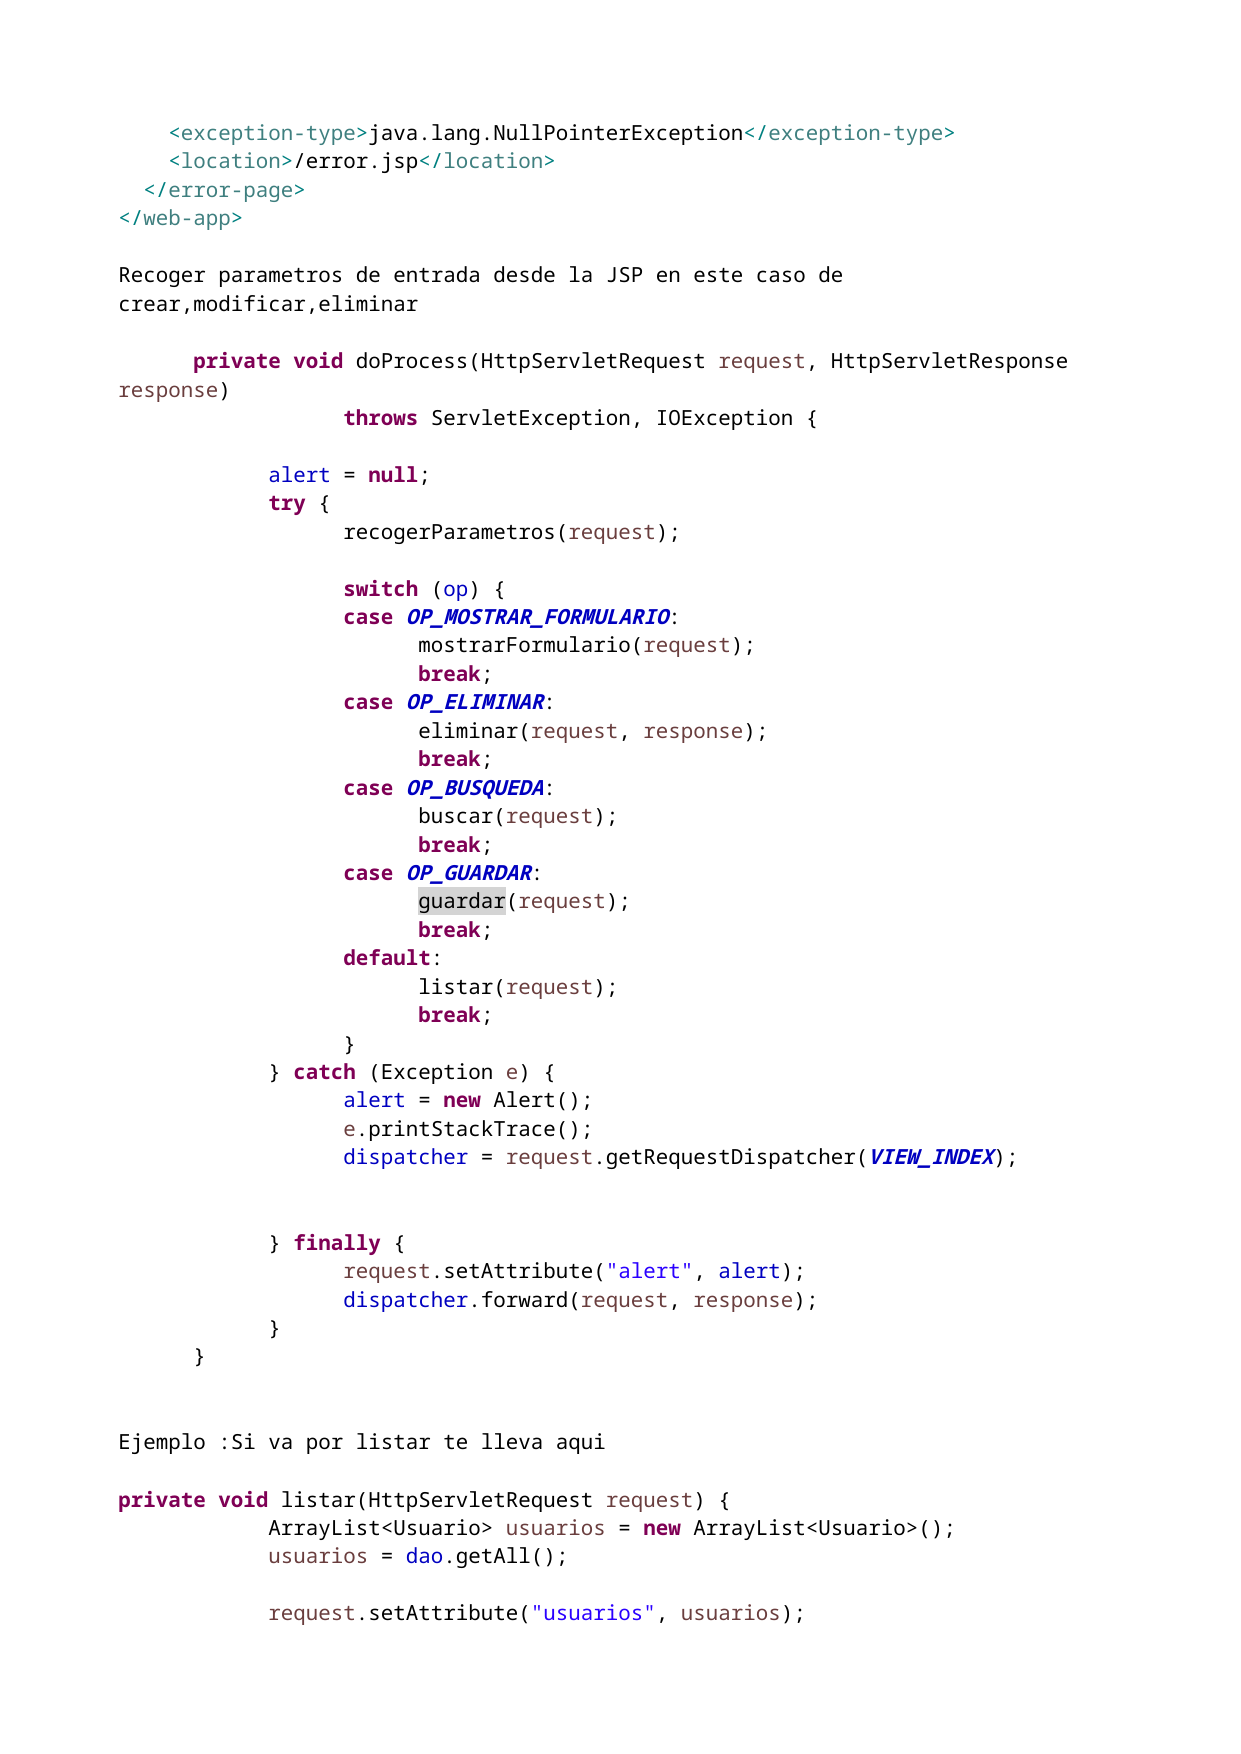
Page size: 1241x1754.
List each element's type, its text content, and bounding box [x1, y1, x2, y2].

text } [118, 1029, 1122, 1057]
text alert = new Alert(); [118, 1086, 1122, 1114]
text recogerParametros(request); [118, 517, 1122, 545]
text switch (op) { [118, 574, 1122, 602]
text case OP_ELIMINAR: [118, 687, 1122, 716]
text dispatcher.forward(request, response); [118, 1285, 1122, 1313]
text break; [118, 1000, 1122, 1029]
text private void doProcess(HttpServletRequest request, HttpServletResponse response) [118, 346, 1122, 403]
text usuarios = dao.getAll(); [118, 1542, 1122, 1570]
text </web-app> [118, 203, 1122, 232]
text dispatcher = request.getRequestDispatcher(VIEW_INDEX); [118, 1142, 1122, 1171]
text <exception-type>java.lang.NullPointerException</exception-type> [118, 118, 1122, 147]
text } [118, 1313, 1122, 1342]
text break; [118, 659, 1122, 687]
text e.printStackTrace(); [118, 1114, 1122, 1142]
text mostrarFormulario(request); [118, 631, 1122, 659]
text } finally { [118, 1228, 1122, 1256]
text case OP_MOSTRAR_FORMULARIO: [118, 602, 1122, 631]
text break; [118, 744, 1122, 773]
text Recoger parametros de entrada desde la JSP en este caso de crear,modificar,eliminar [118, 261, 1122, 317]
text eliminar(request, response); [118, 716, 1122, 744]
text alert = null; [118, 460, 1122, 488]
text private void listar(HttpServletRequest request) { [118, 1485, 1122, 1513]
text <location>/error.jsp</location> [118, 147, 1122, 175]
text request.setAttribute("alert", alert); [118, 1256, 1122, 1285]
text case OP_BUSQUEDA: [118, 773, 1122, 801]
text Ejemplo :Si va por listar te lleva aqui [118, 1427, 1122, 1456]
text listar(request); [118, 972, 1122, 1000]
text buscar(request); [118, 801, 1122, 830]
text default: [118, 943, 1122, 972]
text request.setAttribute("usuarios", usuarios); [118, 1598, 1122, 1627]
text try { [118, 488, 1122, 517]
text ArrayList<Usuario> usuarios = new ArrayList<Usuario>(); [118, 1513, 1122, 1542]
text </error-page> [118, 175, 1122, 203]
text guardar(request); [118, 887, 1122, 915]
text } [118, 1342, 1122, 1370]
text break; [118, 830, 1122, 858]
text } catch (Exception e) { [118, 1057, 1122, 1086]
text throws ServletException, IOException { [118, 403, 1122, 432]
text case OP_GUARDAR: [118, 858, 1122, 887]
text break; [118, 915, 1122, 943]
